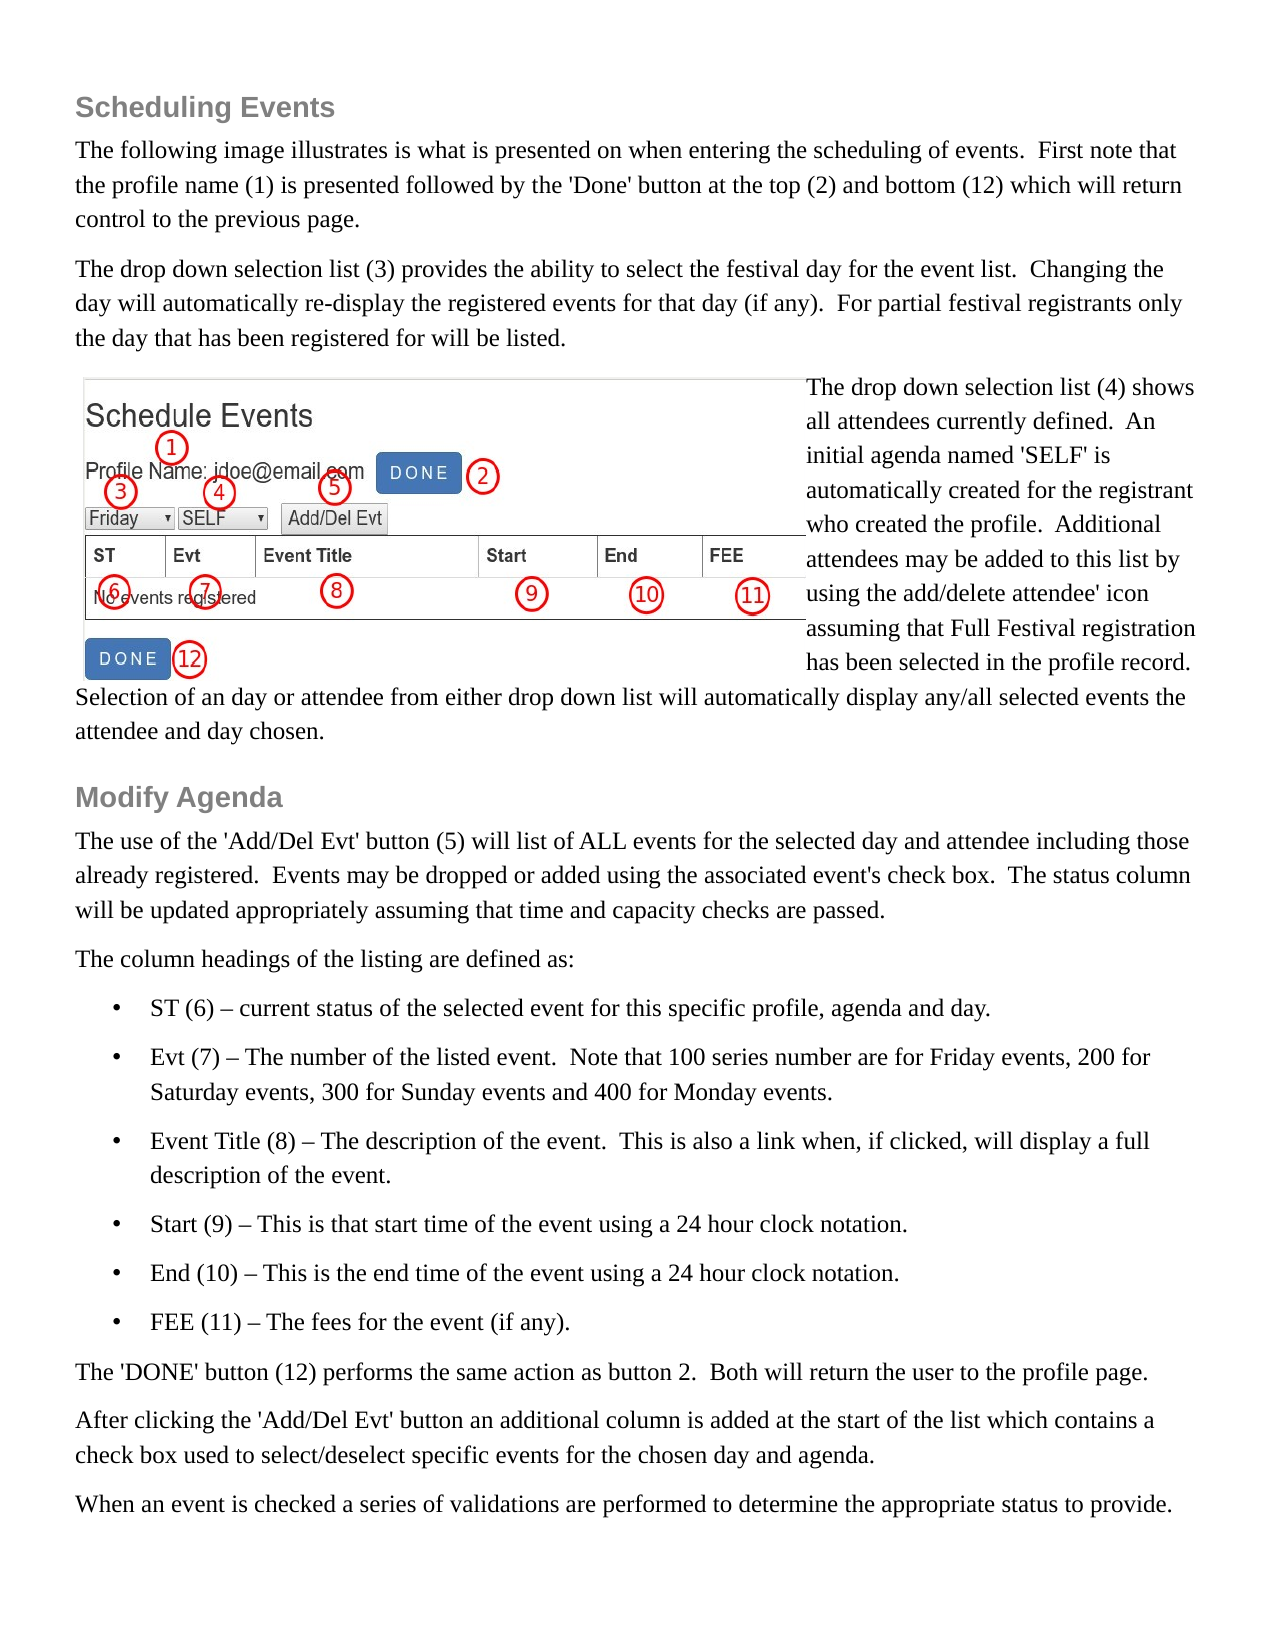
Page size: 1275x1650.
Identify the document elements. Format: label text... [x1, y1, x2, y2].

list ST (6) – current status of the selected event for this specific profile, agenda and day. [112, 993, 1200, 1022]
text The drop down selection list (3) provides the ability to select the festival day for the event list. Changing the day will automatically re-display the registered events for that day (if any). For partial festival registrants only the day that has been registered for will be listed. [75, 254, 1200, 351]
list Evt (7) – The number of the listed event. Note that 100 series number are for Friday events, 200 for Saturday events, 300 for Sunday events and 400 for Monday events. [112, 1042, 1200, 1106]
text The 'DONE' button (12) performs the same action as button 2. Both will return the user to the profile page. [75, 1357, 1200, 1385]
text The column headings of the listing are defined as: [75, 944, 1200, 973]
list Event Title (8) – The description of the event. This is also a link when, if clicked, will display a full description of the event. [112, 1126, 1200, 1189]
list End (10) – This is the end time of the event using a 24 hour clock notation. [112, 1258, 1200, 1287]
text The use of the 'Add/Del Evt' button (5) will list of ALL events for the selected day and attendee including those already registered. Events may be dropped or added using the associated event's check box. The status column will be updated appropriately assuming that time and capacity checks are passed. [75, 826, 1200, 924]
text The following image illustrates is what is presented on when entering the scheduling of events. First note that the profile name (1) is presented followed by the 'Done' button at the top (2) and bottom (12) which will return control to the previous page. [75, 136, 1200, 233]
subtitle Scheduling Events [75, 89, 1200, 123]
text After clicking the 'Add/Del Evt' button an additional column is added at the start of the list which contains a check box used to select/deselect specific events for the chosen day and agenda. [75, 1406, 1200, 1469]
text When an event is checked a series of validations are performed to determine the appropriate status to provide. [75, 1489, 1200, 1518]
list FEE (11) – The fees for the event (if any). [112, 1307, 1200, 1336]
text The drop down selection list (4) shows all attendees currently defined. An initial agenda named 'SELF' is automatically created for the registrant who created the profile. Additional attendees may be added to this list by using the add/delete attendee' icon assuming that Full Festival registration has been selected in the profile record. Selection of an day or attendee from either drop down list will automatically display any/all selected events the attendee and day chosen. [75, 372, 1200, 745]
subtitle Modify Agenda [75, 780, 1200, 814]
list Start (9) – This is that start time of the event using a 24 hour clock notation. [112, 1209, 1200, 1238]
picture [83, 377, 806, 681]
